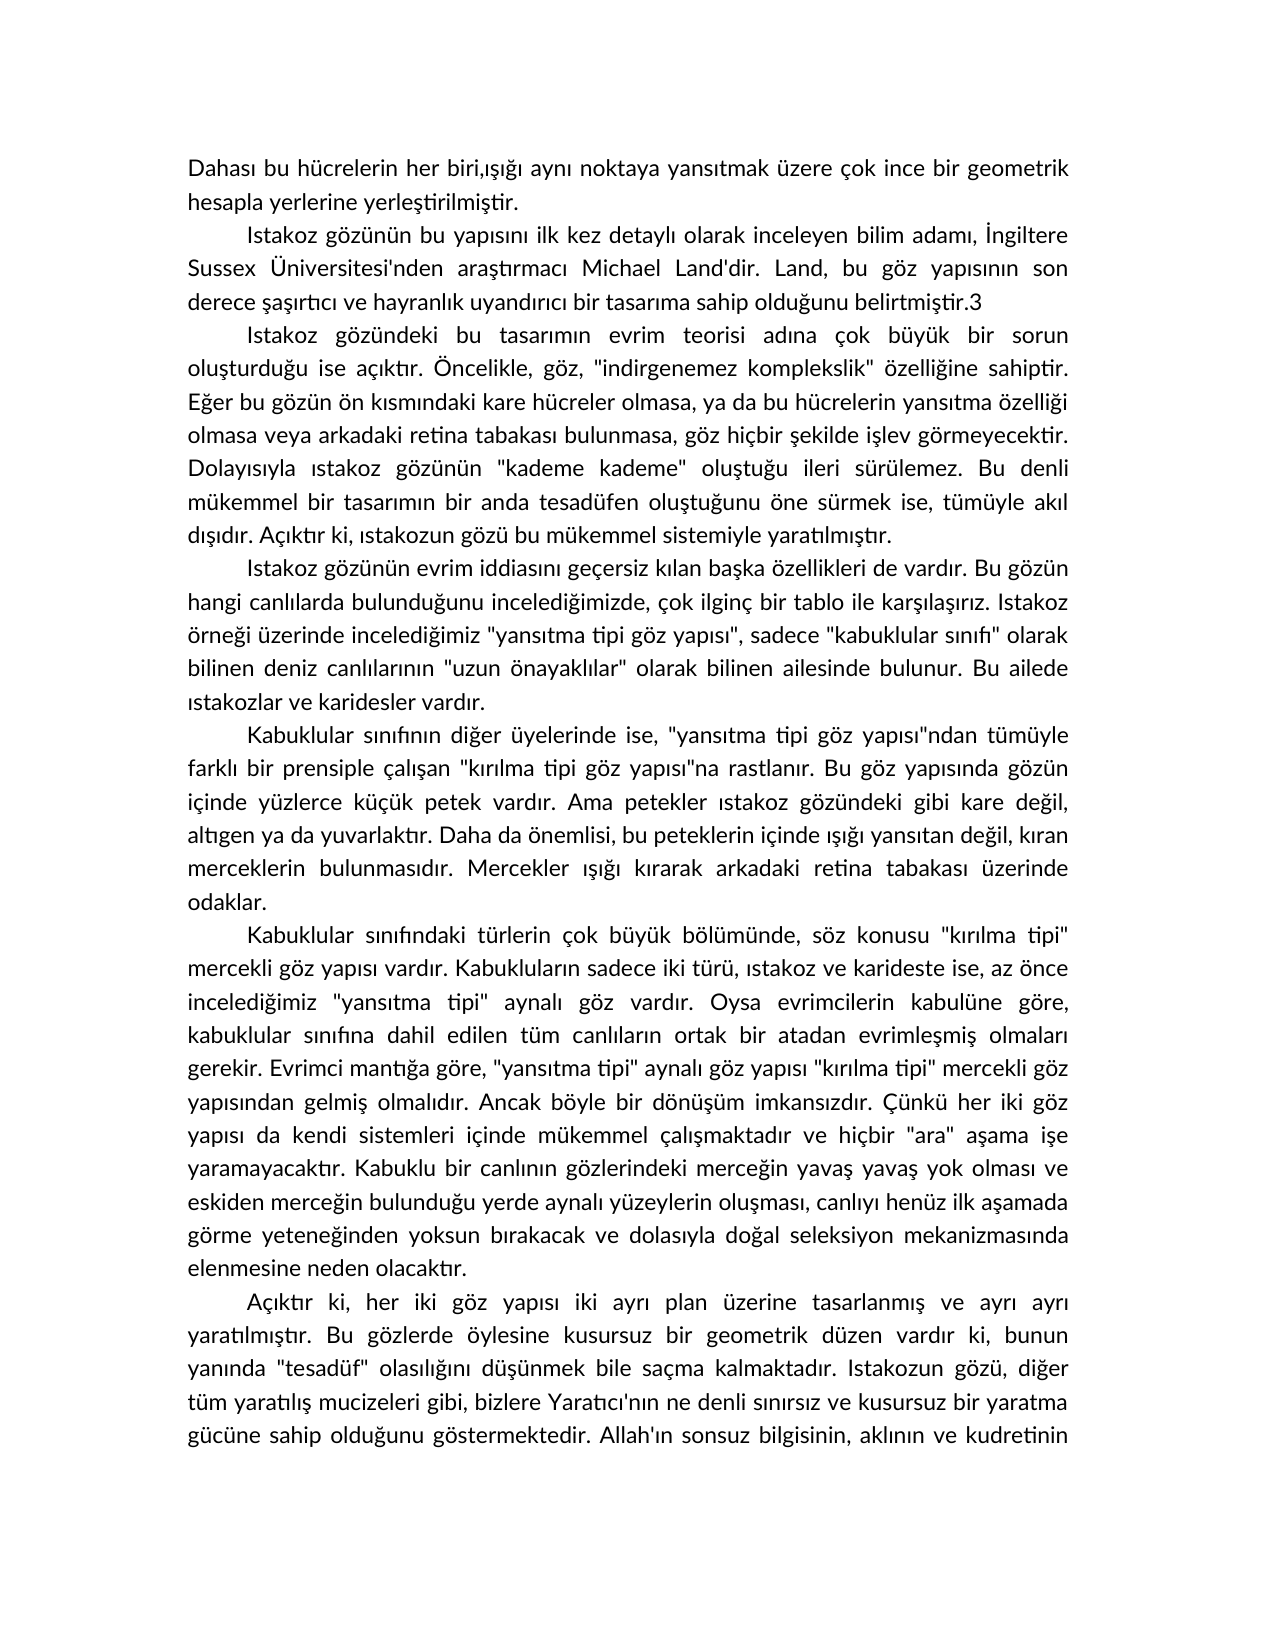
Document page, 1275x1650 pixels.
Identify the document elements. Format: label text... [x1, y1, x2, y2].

text Kabuklular sınıfının diğer üyelerinde ise, "yansıtma tipi göz yapısı"ndan tümüyle farklı bir prensiple çalışan "kırılma tipi göz yapısı"na rastlanır. Bu göz yapısında gözün içinde yüzlerce küçük petek vardır. Ama petekler ıstakoz gözündeki gibi kare değil, altıgen ya da yuvarlaktır. Daha da önemlisi, bu peteklerin içinde ışığı yansıtan değil, kıran merceklerin bulunmasıdır. Mercekler ışığı kırarak arkadaki retina tabakası üzerinde odaklar. [187, 717, 1070, 917]
text Dahası bu hücrelerin her biri,ışığı aynı noktaya yansıtmak üzere çok ince bir geometrik hesapla yerlerine yerleştirilmiştir. [187, 150, 1070, 217]
text Açıktır ki, her iki göz yapısı iki ayrı plan üzerine tasarlanmış ve ayrı ayrı yaratılmıştır. Bu gözlerde öylesine kusursuz bir geometrik düzen vardır ki, bunun yanında "tesadüf" olasılığını düşünmek bile saçma kalmaktadır. Istakozun gözü, diğer tüm yaratılış mucizeleri gibi, bizlere Yaratıcı'nın ne denli sınırsız ve kusursuz bir yaratma gücüne sahip olduğunu göstermektedir. Allah'ın sonsuz bilgisinin, aklının ve kudretinin [187, 1283, 1070, 1450]
text Istakoz gözündeki bu tasarımın evrim teorisi adına çok büyük bir sorun oluşturduğu ise açıktır. Öncelikle, göz, "indirgenemez komplekslik" özelliğine sahiptir. Eğer bu gözün ön kısmındaki kare hücreler olmasa, ya da bu hücrelerin yansıtma özelliği olmasa veya arkadaki retina tabakası bulunmasa, göz hiçbir şekilde işlev görmeyecektir. Dolayısıyla ıstakoz gözünün "kademe kademe" oluştuğu ileri sürülemez. Bu denli mükemmel bir tasarımın bir anda tesadüfen oluştuğunu öne sürmek ise, tümüyle akıl dışıdır. Açıktır ki, ıstakozun gözü bu mükemmel sistemiyle yaratılmıştır. [187, 317, 1070, 550]
text Istakoz gözünün evrim iddiasını geçersiz kılan başka özellikleri de vardır. Bu gözün hangi canlılarda bulunduğunu incelediğimizde, çok ilginç bir tablo ile karşılaşırız. Istakoz örneği üzerinde incelediğimiz "yansıtma tipi göz yapısı", sadece "kabuklular sınıfı" olarak bilinen deniz canlılarının "uzun önayaklılar" olarak bilinen ailesinde bulunur. Bu ailede ıstakozlar ve karidesler vardır. [187, 550, 1070, 717]
text Istakoz gözünün bu yapısını ilk kez detaylı olarak inceleyen bilim adamı, İngiltere Sussex Üniversitesi'nden araştırmacı Michael Land'dir. Land, bu göz yapısının son derece şaşırtıcı ve hayranlık uyandırıcı bir tasarıma sahip olduğunu belirtmiştir.3 [187, 217, 1070, 317]
text Kabuklular sınıfındaki türlerin çok büyük bölümünde, söz konusu "kırılma tipi" mercekli göz yapısı vardır. Kabukluların sadece iki türü, ıstakoz ve karideste ise, az önce incelediğimiz "yansıtma tipi" aynalı göz vardır. Oysa evrimcilerin kabulüne göre, kabuklular sınıfına dahil edilen tüm canlıların ortak bir atadan evrimleşmiş olmaları gerekir. Evrimci mantığa göre, "yansıtma tipi" aynalı göz yapısı "kırılma tipi" mercekli göz yapısından gelmiş olmalıdır. Ancak böyle bir dönüşüm imkansızdır. Çünkü her iki göz yapısı da kendi sistemleri içinde mükemmel çalışmaktadır ve hiçbir "ara" aşama işe yaramayacaktır. Kabuklu bir canlının gözlerindeki merceğin yavaş yavaş yok olması ve eskiden merceğin bulunduğu yerde aynalı yüzeylerin oluşması, canlıyı henüz ilk aşamada görme yeteneğinden yoksun bırakacak ve dolasıyla doğal seleksiyon mekanizmasında elenmesine neden olacaktır. [187, 917, 1070, 1283]
